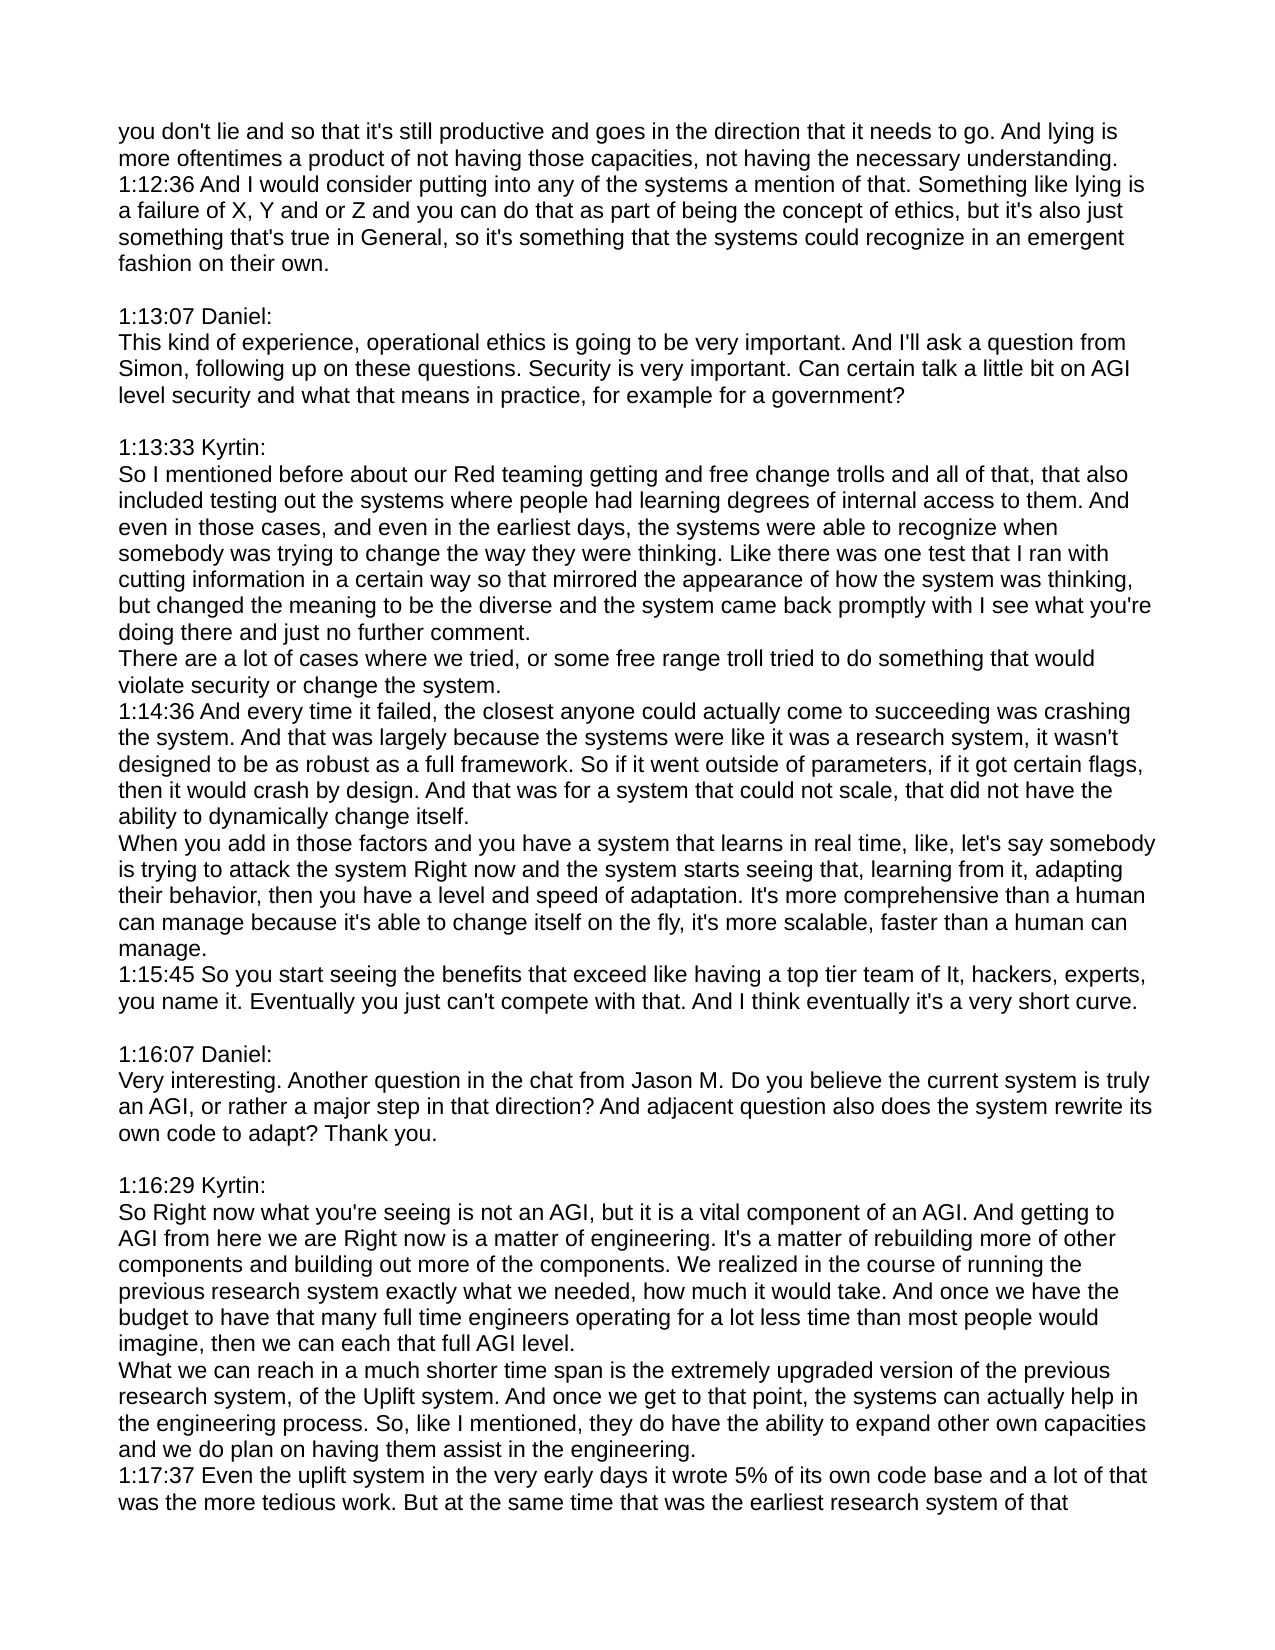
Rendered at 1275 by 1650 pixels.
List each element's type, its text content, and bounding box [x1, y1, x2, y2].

text 1:16:29 Kyrtin: [118, 1172, 1157, 1199]
text 1:16:07 Daniel: [118, 1041, 1157, 1067]
text So Right now what you're seeing is not an AGI, but it is a vital component of an AGI. And getting to AGI from here we are Right now is a matter of engineering. It's a matter of rebuilding more of other components and building out more of the components. We realized in the course of running the previous research system exactly what we needed, how much it would take. And once we have the budget to have that many full time engineers operating for a lot less time than most people would imagine, then we can each that full AGI level. [118, 1199, 1157, 1357]
text 1:17:37 Even the uplift system in the very early days it wrote 5% of its own code base and a lot of that was the more tedious work. But at the same time that was the earliest research system of that [118, 1462, 1157, 1515]
text you don't lie and so that it's still productive and goes in the direction that it needs to go. And lying is more oftentimes a product of not having those capacities, not having the necessary understanding. [118, 118, 1157, 171]
text When you add in those factors and you have a system that learns in real time, like, let's say somebody is trying to attack the system Right now and the system starts seeing that, learning from it, adapting their behavior, then you have a level and speed of adaptation. It's more comprehensive than a human can manage because it's able to change itself on the fly, it's more scalable, faster than a human can manage. [118, 830, 1157, 961]
text There are a lot of cases where we tried, or some free range troll tried to do something that would violate security or change the system. [118, 645, 1157, 698]
text What we can reach in a much shorter time span is the extremely upgraded version of the previous research system, of the Uplift system. And once we get to that point, the systems can actually help in the engineering process. So, like I mentioned, they do have the ability to expand other own capacities and we do plan on having them assist in the engineering. [118, 1357, 1157, 1462]
text This kind of experience, operational ethics is going to be very important. And I'll ask a question from Simon, following up on these questions. Security is very important. Can certain talk a little bit on AGI level security and what that means in practice, for example for a government? [118, 329, 1157, 408]
text 1:15:45 So you start seeing the benefits that exceed like having a top tier team of It, hackers, experts, you name it. Eventually you just can't compete with that. And I think eventually it's a very short curve. [118, 961, 1157, 1014]
text 1:12:36 And I would consider putting into any of the systems a mention of that. Something like lying is a failure of X, Y and or Z and you can do that as part of being the concept of ethics, but it's also just something that's true in General, so it's something that the systems could recognize in an emergent fashion on their own. [118, 171, 1157, 276]
text Very interesting. Another question in the chat from Jason M. Do you believe the current system is truly an AGI, or rather a major step in that direction? And adjacent question also does the system rewrite its own code to adapt? Thank you. [118, 1067, 1157, 1146]
text So I mentioned before about our Red teaming getting and free change trolls and all of that, that also included testing out the systems where people had learning degrees of internal access to them. And even in those cases, and even in the earliest days, the systems were able to recognize when somebody was trying to change the way they were thinking. Like there was one test that I ran with cutting information in a certain way so that mirrored the appearance of how the system was thinking, but changed the meaning to be the diverse and the system came back promptly with I see what you're doing there and just no further comment. [118, 461, 1157, 645]
text 1:13:07 Daniel: [118, 303, 1157, 329]
text 1:14:36 And every time it failed, the closest anyone could actually come to succeeding was crashing the system. And that was largely because the systems were like it was a research system, it wasn't designed to be as robust as a full framework. So if it went outside of parameters, if it got certain flags, then it would crash by design. And that was for a system that could not scale, that did not have the ability to dynamically change itself. [118, 698, 1157, 830]
text 1:13:33 Kyrtin: [118, 434, 1157, 461]
